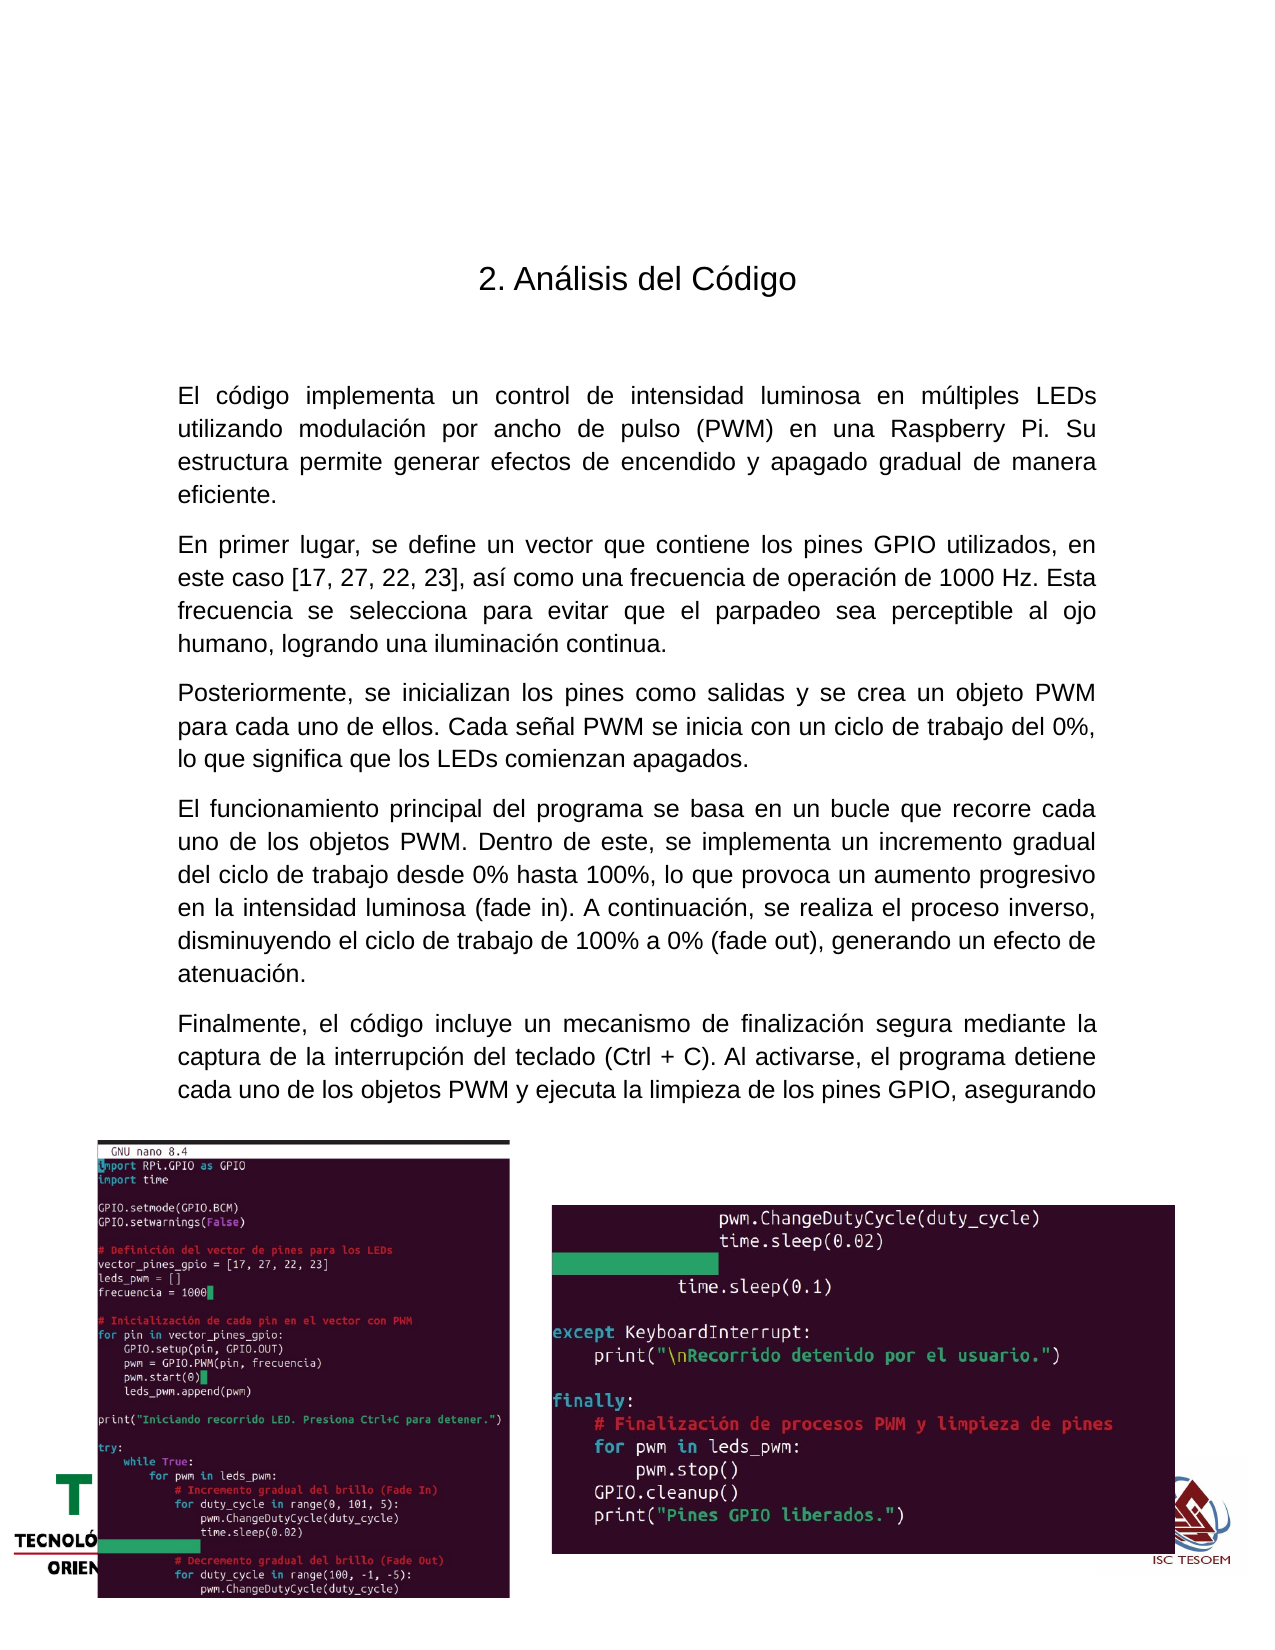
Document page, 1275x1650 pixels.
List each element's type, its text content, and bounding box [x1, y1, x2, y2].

text 2. Análisis del Código [177, 259, 1098, 298]
text El funcionamiento principal del programa se basa en un bucle que recorre cada uno de los objetos PWM. Dentro de este, se implementa un incremento gradual del ciclo de trabajo desde 0% hasta 100%, lo que provoca un aumento progresivo en la intensidad luminosa (fade in). A continuación, se realiza el proceso inverso, disminuyendo el ciclo de trabajo de 100% a 0% (fade out), generando un efecto de atenuación. [177, 794, 1098, 988]
text En primer lugar, se define un vector que contiene los pines GPIO utilizados, en este caso [17, 27, 22, 23], así como una frecuencia de operación de 1000 Hz. Esta frecuencia se selecciona para evitar que el parpadeo sea perceptible al ojo humano, logrando una iluminación continua. [177, 530, 1098, 657]
text Finalmente, el código incluye un mecanismo de finalización segura mediante la captura de la interrupción del teclado (Ctrl + C). Al activarse, el programa detiene cada uno de los objetos PWM y ejecuta la limpieza de los pines GPIO, asegurando [177, 1009, 1098, 1104]
text El código implementa un control de intensidad luminosa en múltiples LEDs utilizando modulación por ancho de pulso (PWM) en una Raspberry Pi. Su estructura permite generar efectos de encendido y apagado gradual de manera eficiente. [177, 381, 1098, 509]
text Posteriormente, se inicializan los pines como salidas y se crea un objeto PWM para cada uno de ellos. Cada señal PWM se inicia con un ciclo de trabajo del 0%, lo que significa que los LEDs comienzan apagados. [177, 678, 1098, 773]
